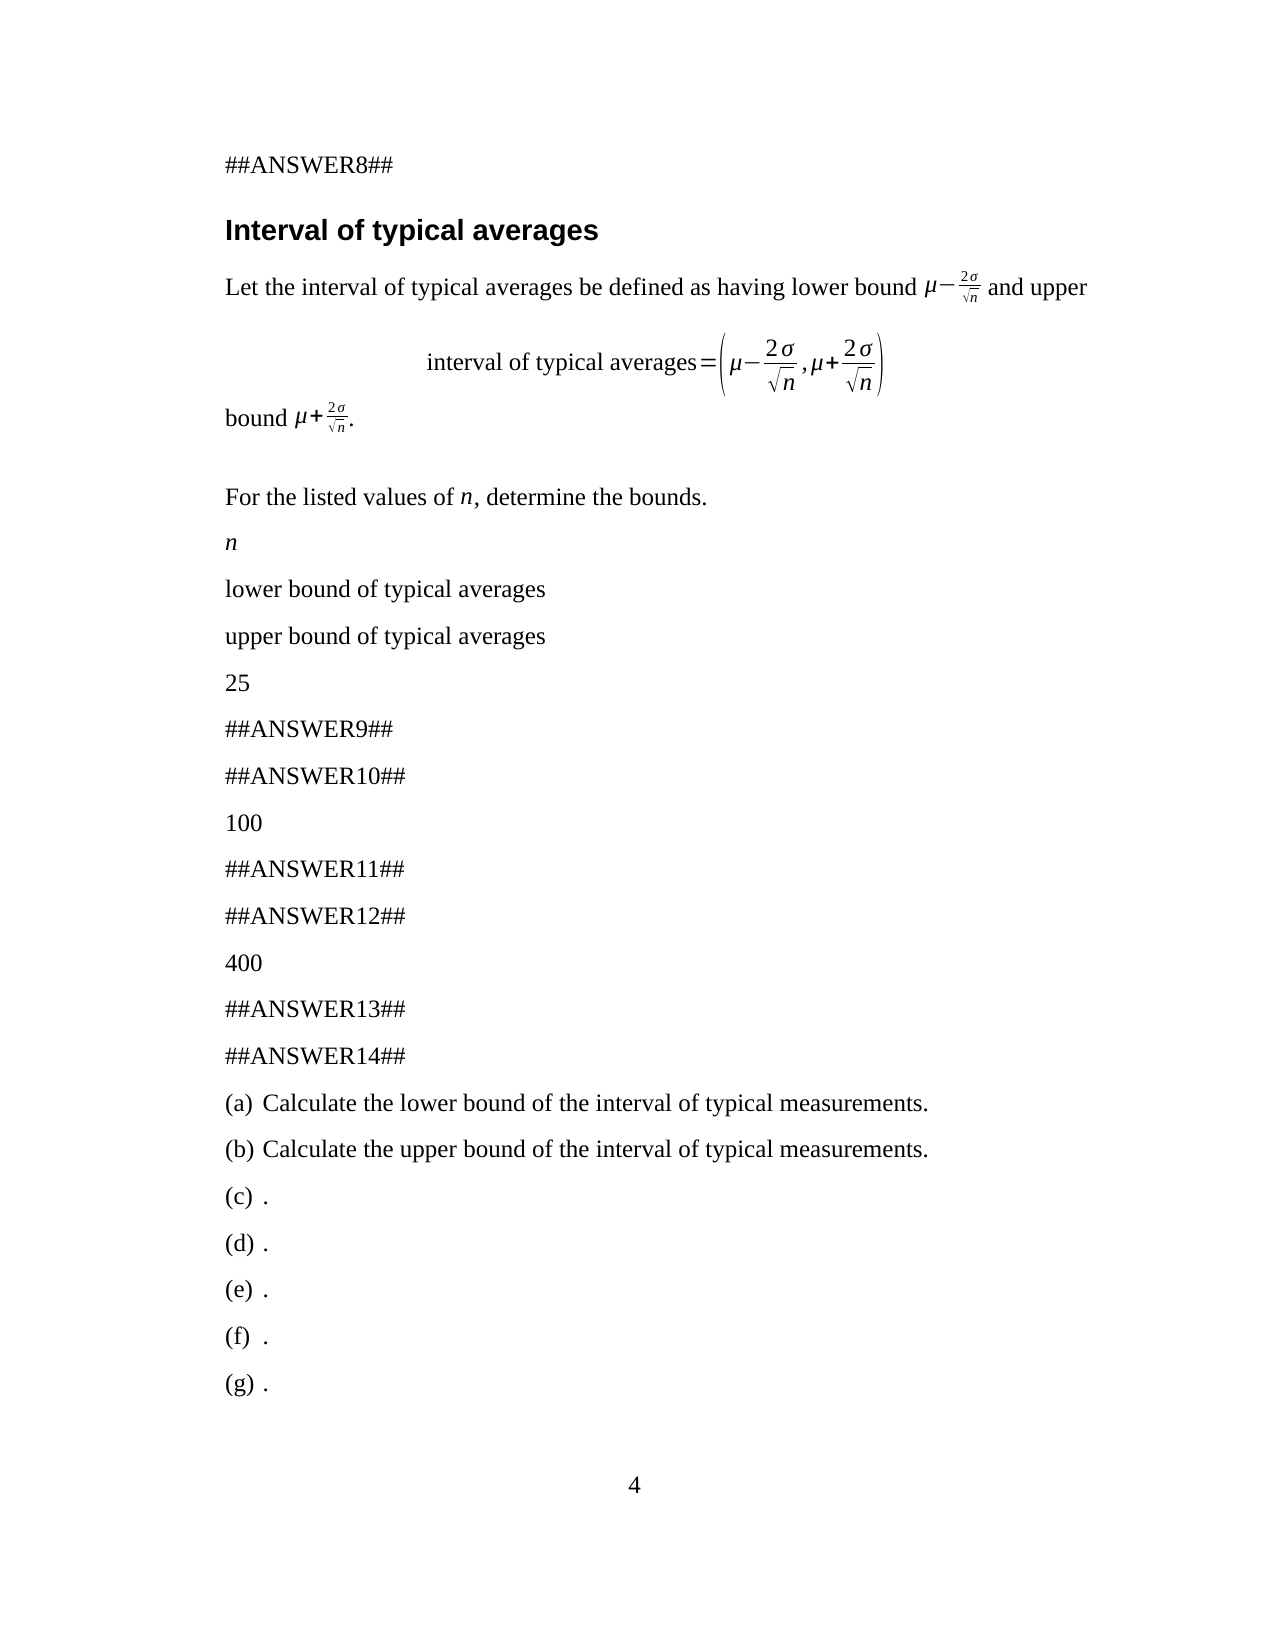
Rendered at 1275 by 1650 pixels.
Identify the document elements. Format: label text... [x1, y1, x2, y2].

list upper bound of typical averages [187, 621, 1125, 650]
subtitle Interval of typical averages [187, 213, 1125, 246]
list . [225, 1228, 1125, 1257]
list ##ANSWER8## [187, 150, 1125, 179]
list ##ANSWER9## [187, 714, 1125, 743]
list ##ANSWER10## [187, 761, 1125, 790]
list 400 [187, 948, 1125, 977]
list ##ANSWER13## [187, 994, 1125, 1023]
list ##ANSWER11## [187, 854, 1125, 883]
list . [225, 1368, 1125, 1397]
list . [225, 1181, 1125, 1210]
list ##ANSWER12## [187, 901, 1125, 930]
list Calculate the lower bound of the interval of typical measurements. [225, 1088, 1125, 1117]
list Calculate the upper bound of the interval of typical measurements. [225, 1134, 1125, 1163]
list ##ANSWER14## [187, 1041, 1125, 1070]
list lower bound of typical averages [187, 574, 1125, 603]
list 100 [187, 808, 1125, 837]
list 25 [187, 668, 1125, 697]
list Let the interval of typical averages be defined as having lower bound and upper bound . [187, 268, 1125, 436]
list . [225, 1274, 1125, 1303]
list For the listed values of , determine the bounds. [187, 482, 1125, 511]
list . [225, 1321, 1125, 1350]
